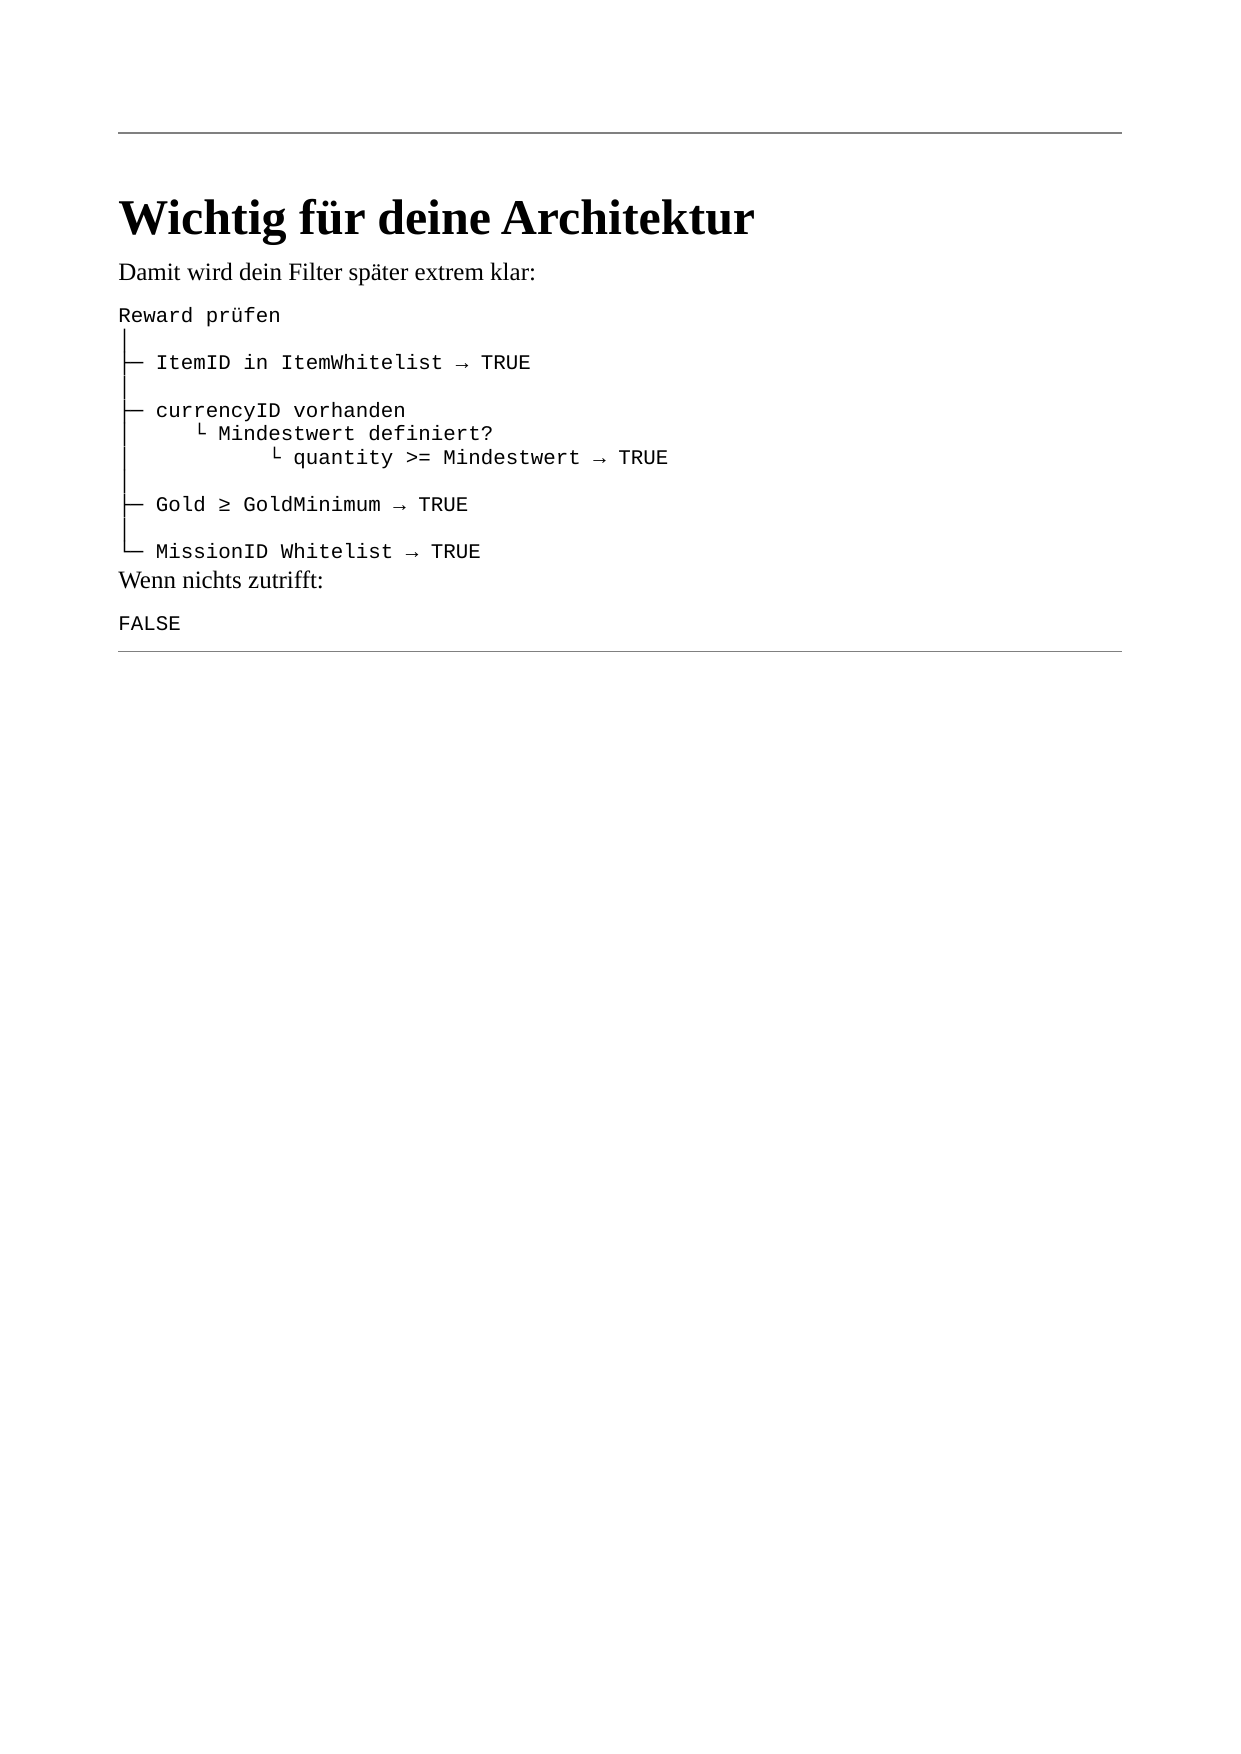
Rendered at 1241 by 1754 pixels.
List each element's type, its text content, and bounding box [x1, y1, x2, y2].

text ├─ currencyID vorhanden [118, 399, 1122, 423]
text │ [118, 376, 124, 399]
text ├─ Gold ≥ GoldMinimum → TRUE [118, 494, 1122, 518]
text │ [118, 329, 124, 352]
subtitle Wichtig für deine Architektur [118, 187, 1122, 245]
text Reward prüfen [118, 305, 1122, 329]
text │ [125, 376, 1122, 399]
text │ └ Mindestwert definiert? [118, 423, 1122, 447]
text FALSE [118, 613, 1122, 636]
text │ [118, 518, 124, 541]
text │ [125, 518, 1122, 541]
text ├─ ItemID in ItemWhitelist → TRUE [118, 352, 1122, 376]
text └─ MissionID Whitelist → TRUE [118, 541, 1122, 565]
text │ [125, 329, 1122, 352]
text Damit wird dein Filter später extrem klar: [118, 257, 1122, 286]
text │ └ quantity >= Mindestwert → TRUE [125, 447, 1122, 471]
text │ [118, 471, 1122, 494]
text Wenn nichts zutrifft: [118, 565, 1122, 594]
